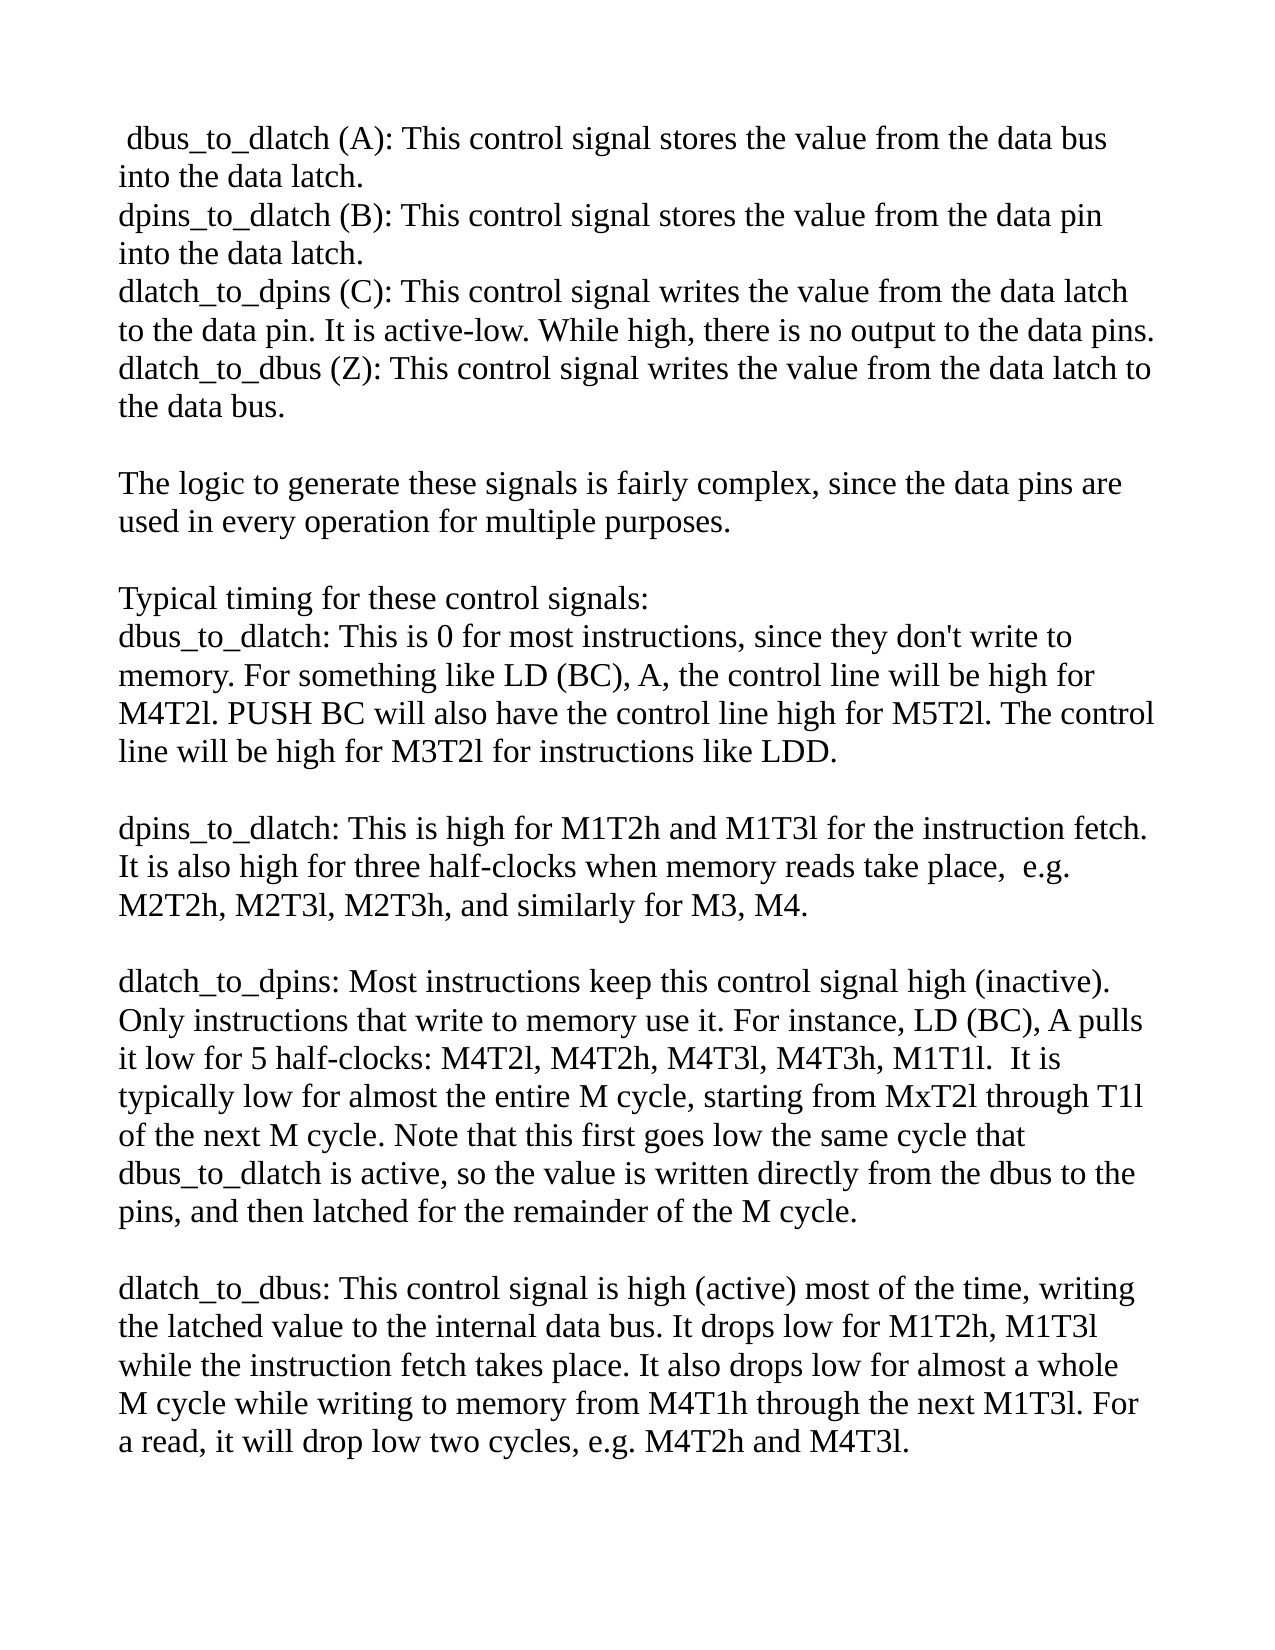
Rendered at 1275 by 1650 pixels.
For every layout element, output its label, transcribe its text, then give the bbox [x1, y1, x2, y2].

text dlatch_to_dbus: This control signal is high (active) most of the time, writing the latched value to the internal data bus. It drops low for M1T2h, M1T3l while the instruction fetch takes place. It also drops low for almost a whole M cycle while writing to memory from M4T1h through the next M1T3l. For a read, it will drop low two cycles, e.g. M4T2h and M4T3l. [118, 1268, 1157, 1460]
text dbus_to_dlatch: This is 0 for most instructions, since they don't write to memory. For something like LD (BC), A, the control line will be high for M4T2l. PUSH BC will also have the control line high for M5T2l. The control line will be high for M3T2l for instructions like LDD. [118, 616, 1157, 770]
text dbus_to_dlatch (A): This control signal stores the value from the data bus into the data latch. [118, 118, 1157, 195]
text dlatch_to_dpins (C): This control signal writes the value from the data latch to the data pin. It is active-low. While high, there is no output to the data pins. [118, 271, 1157, 348]
text The logic to generate these signals is fairly complex, since the data pins are used in every operation for multiple purposes. [118, 463, 1157, 540]
text dpins_to_dlatch: This is high for M1T2h and M1T3l for the instruction fetch. It is also high for three half-clocks when memory reads take place, e.g. M2T2h, M2T3l, M2T3h, and similarly for M3, M4. [118, 808, 1157, 923]
text dlatch_to_dpins: Most instructions keep this control signal high (inactive). Only instructions that write to memory use it. For instance, LD (BC), A pulls it low for 5 half-clocks: M4T2l, M4T2h, M4T3l, M4T3h, M1T1l. It is typically low for almost the entire M cycle, starting from MxT2l through T1l of the next M cycle. Note that this first goes low the same cycle that dbus_to_dlatch is active, so the value is written directly from the dbus to the pins, and then latched for the remainder of the M cycle. [118, 961, 1157, 1230]
text Typical timing for these control signals: [118, 578, 1157, 616]
text dpins_to_dlatch (B): This control signal stores the value from the data pin into the data latch. [118, 195, 1157, 271]
text dlatch_to_dbus (Z): This control signal writes the value from the data latch to the data bus. [118, 348, 1157, 425]
